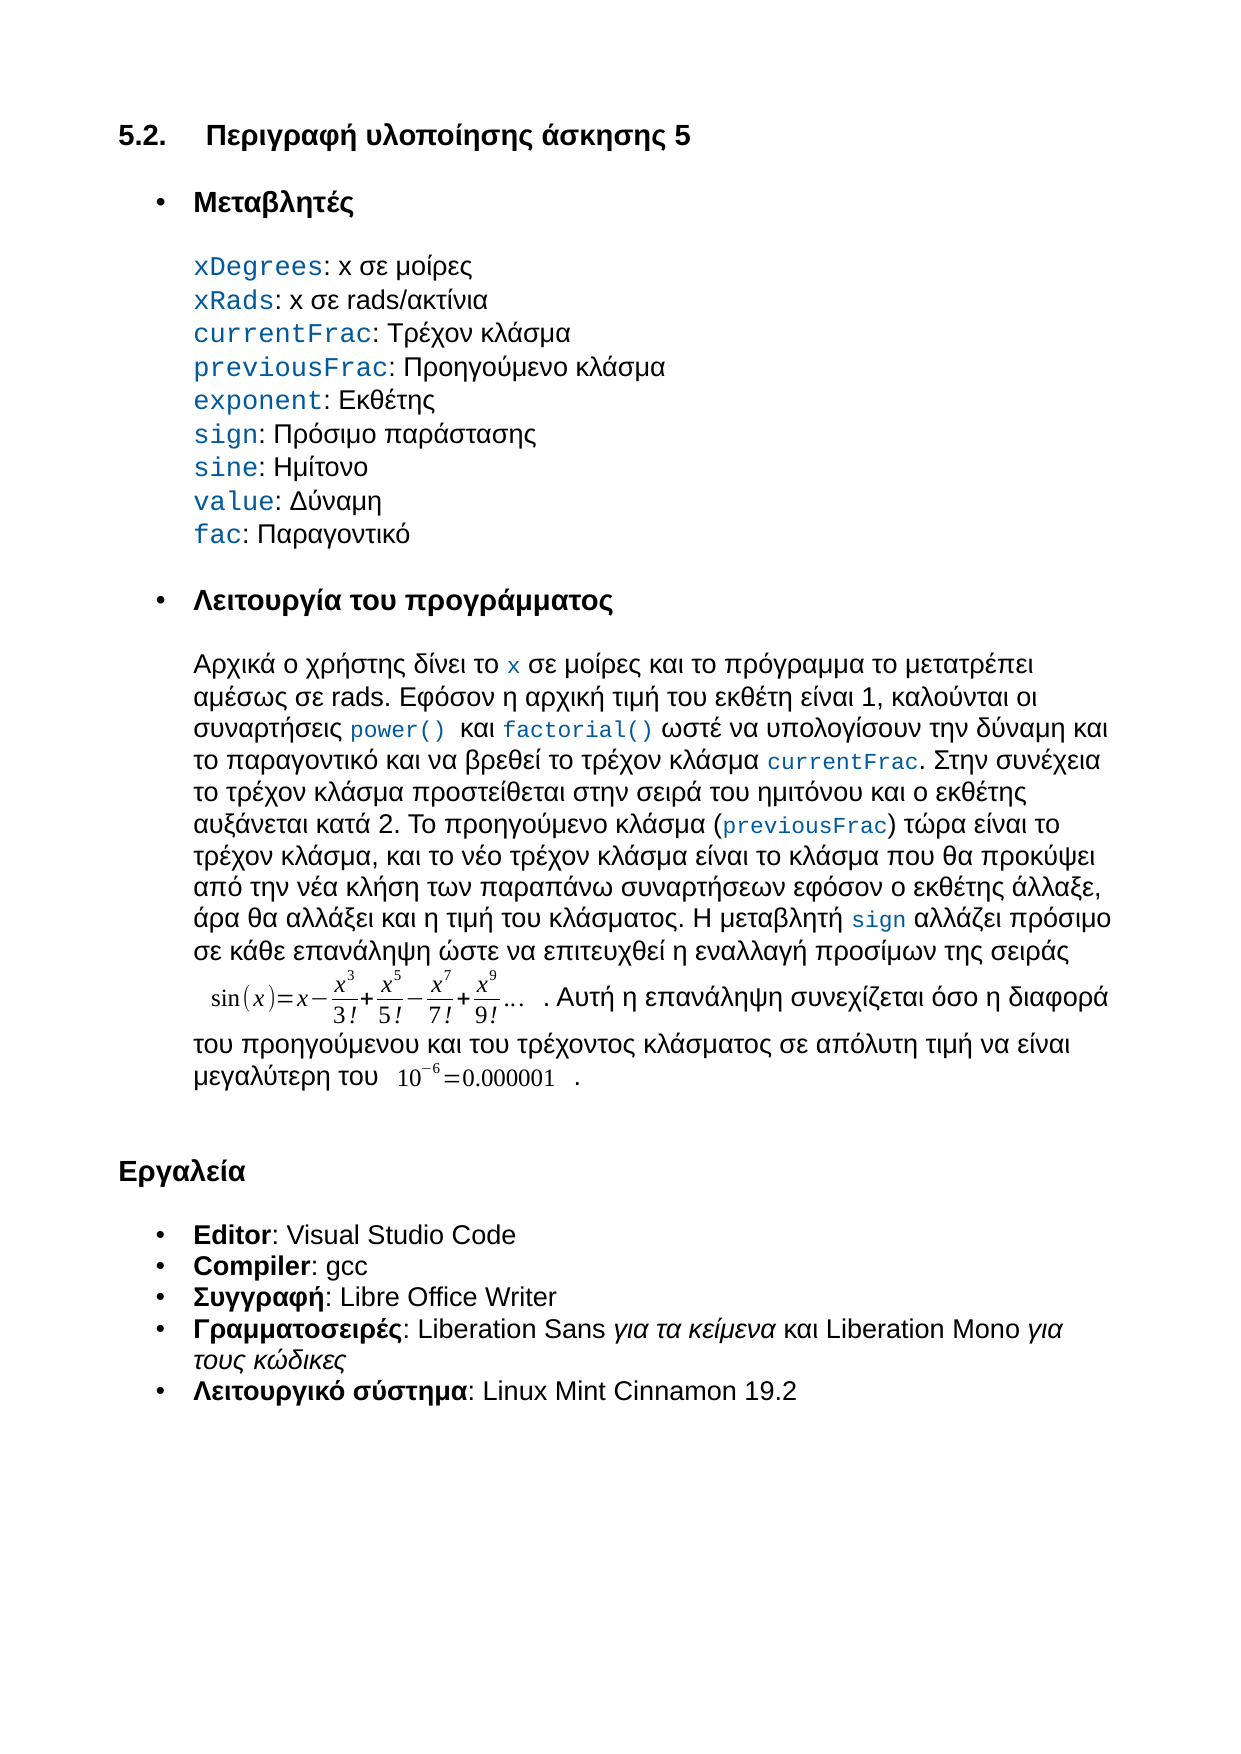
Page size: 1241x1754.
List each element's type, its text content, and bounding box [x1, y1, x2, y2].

list Λειτουργικό σύστημα: Linux Mint Cinnamon 19.2 [156, 1375, 1122, 1407]
list value: Δύναμη [156, 485, 1122, 518]
list fac: Παραγοντικό [156, 518, 1122, 552]
list currentFrac: Τρέχον κλάσμα [156, 317, 1122, 351]
list Compiler: gcc [156, 1250, 1122, 1281]
list xDegrees: x σε μοίρες [156, 250, 1122, 284]
list Μεταβλητές [156, 185, 1122, 219]
list Αρχικά ο χρήστης δίνει το x σε μοίρες και το πρόγραμμα το μετατρέπει αμέσως σε rads. Εφόσον η αρχική τιμή του εκθέτη είναι 1, καλούνται οι συναρτήσεις power() και factorial() ωστέ να υπολογίσουν την δύναμη και το παραγοντικό και να βρεθεί το τρέχον κλάσμα currentFrac. Στην συνέχεια το τρέχον κλάσμα προστείθεται στην σειρά του ημιτόνου και ο εκθέτης αυξάνεται κατά 2. Το προηγούμενο κλάσμα (previousFrac) τώρα είναι το τρέχον κλάσμα, και το νέο τρέχον κλάσμα είναι το κλάσμα που θα προκύψει από την νέα κλήση των παραπάνω συναρτήσεων εφόσον ο εκθέτης άλλαξε, άρα θα αλλάξει και η τιμή του κλάσματος. Η μεταβλητή sign αλλάζει πρόσιμο σε κάθε επανάληψη ώστε να επιτευχθεί η εναλλαγή προσίμων της σειράς. Αυτή η επανάληψη συνεχίζεται όσο η διαφορά του προηγούμενου και του τρέχοντος κλάσματος σε απόλυτη τιμή να είναι μεγαλύτερη του. [156, 648, 1122, 1091]
text Εργαλεία [118, 1154, 1122, 1187]
list sign: Πρόσιμο παράστασης [156, 418, 1122, 451]
list sine: Ημίτονο [156, 451, 1122, 485]
list Λειτουργία του προγράμματος [156, 583, 1122, 617]
list Γραμματοσειρές: Liberation Sans για τα κείμενα και Liberation Mono για τους κώδικες [156, 1313, 1122, 1375]
list Editor: Visual Studio Code [156, 1219, 1122, 1250]
list exponent: Εκθέτης [156, 384, 1122, 418]
list Συγγραφή: Libre Office Writer [156, 1281, 1122, 1313]
text 5.2. Περιγραφή υλοποίησης άσκησης 5 [118, 118, 1122, 152]
list previousFrac: Προηγούμενο κλάσμα [156, 351, 1122, 384]
list xRads: x σε rads/ακτίνια [156, 284, 1122, 317]
